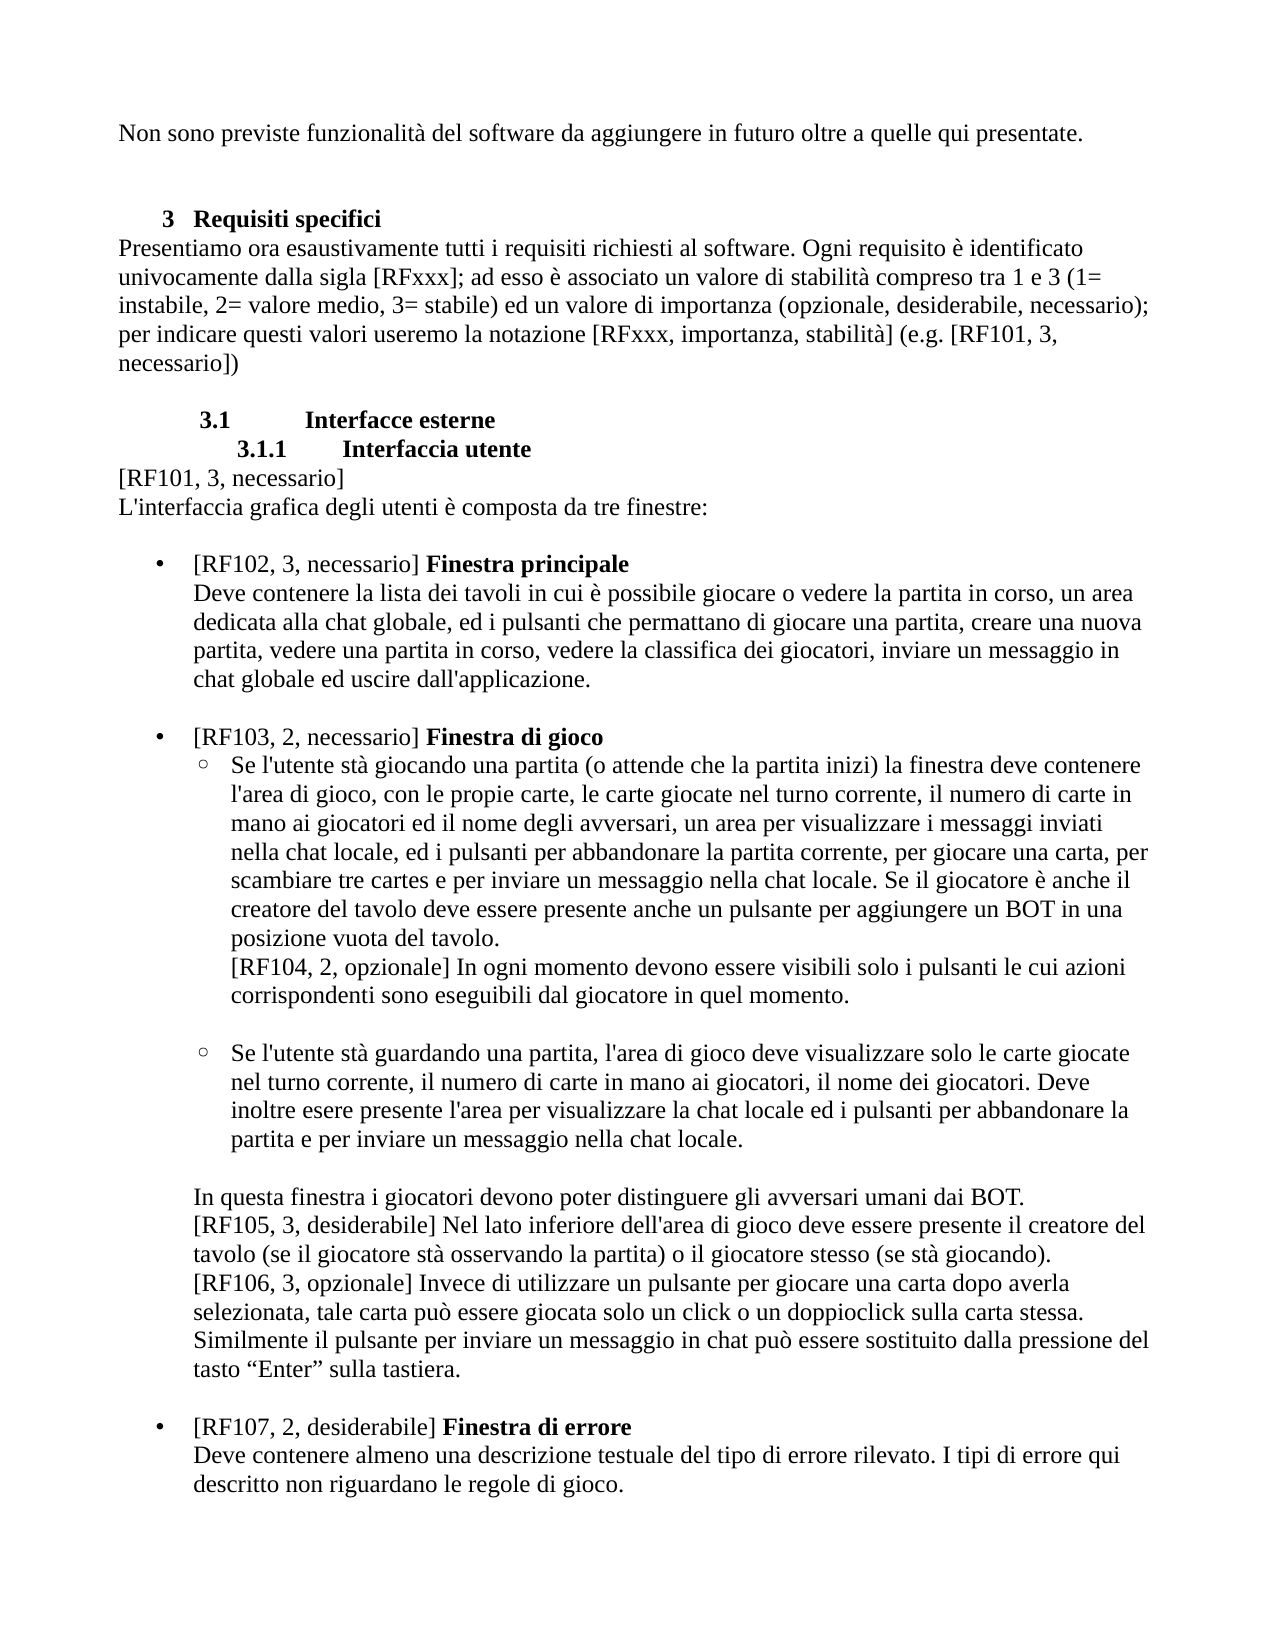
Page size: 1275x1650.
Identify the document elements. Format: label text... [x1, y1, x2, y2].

list Se l'utente stà guardando una partita, l'area di gioco deve visualizzare solo le carte giocate nel turno corrente, il numero di carte in mano ai giocatori, il nome dei giocatori. Deve inoltre esere presente l'area per visualizzare la chat locale ed i pulsanti per abbandonare la partita e per inviare un messaggio nella chat locale. [193, 1038, 1157, 1153]
list [RF103, 2, necessario] Finestra di gioco [156, 722, 1157, 751]
text [RF101, 3, necessario] [118, 463, 1157, 492]
list Interfacce esterne [193, 406, 1157, 434]
list [RF104, 2, opzionale] In ogni momento devono essere visibili solo i pulsanti le cui azioni corrispondenti sono eseguibili dal giocatore in quel momento. [193, 952, 1157, 1009]
list Se l'utente stà giocando una partita (o attende che la partita inizi) la finestra deve contenere l'area di gioco, con le propie carte, le carte giocate nel turno corrente, il numero di carte in mano ai giocatori ed il nome degli avversari, un area per visualizzare i messaggi inviati nella chat locale, ed i pulsanti per abbandonare la partita corrente, per giocare una carta, per scambiare tre cartes e per inviare un messaggio nella chat locale. Se il giocatore è anche il creatore del tavolo deve essere presente anche un pulsante per aggiungere un BOT in una posizione vuota del tavolo. [193, 751, 1157, 952]
list [RF102, 3, necessario] Finestra principale [156, 549, 1157, 578]
list Deve contenere la lista dei tavoli in cui è possibile giocare o vedere la partita in corso, un area dedicata alla chat globale, ed i pulsanti che permattano di giocare una partita, creare una nuova partita, vedere una partita in corso, vedere la classifica dei giocatori, inviare un messaggio in chat globale ed uscire dall'applicazione. [156, 578, 1157, 693]
text Presentiamo ora esaustivamente tutti i requisiti richiesti al software. Ogni requisito è identificato univocamente dalla sigla [RFxxx]; ad esso è associato un valore di stabilità compreso tra 1 e 3 (1= instabile, 2= valore medio, 3= stabile) ed un valore di importanza (opzionale, desiderabile, necessario); per indicare questi valori useremo la notazione [RFxxx, importanza, stabilità] (e.g. [RF101, 3, necessario]) [118, 233, 1157, 377]
list Requisiti specifici [156, 204, 1157, 233]
list Deve contenere almeno una descrizione testuale del tipo di errore rilevato. I tipi di errore qui descritto non riguardano le regole di gioco. [156, 1441, 1157, 1498]
list Interfaccia utente [231, 434, 1157, 463]
list In questa finestra i giocatori devono poter distinguere gli avversari umani dai BOT. [156, 1182, 1157, 1211]
list [RF106, 3, opzionale] Invece di utilizzare un pulsante per giocare una carta dopo averla selezionata, tale carta può essere giocata solo un click o un doppioclick sulla carta stessa. Similmente il pulsante per inviare un messaggio in chat può essere sostituito dalla pressione del tasto “Enter” sulla tastiera. [156, 1268, 1157, 1383]
list [RF105, 3, desiderabile] Nel lato inferiore dell'area di gioco deve essere presente il creatore del tavolo (se il giocatore stà osservando la partita) o il giocatore stesso (se stà giocando). [156, 1211, 1157, 1268]
text L'interfaccia grafica degli utenti è composta da tre finestre: [118, 492, 1157, 521]
list [RF107, 2, desiderabile] Finestra di errore [156, 1412, 1157, 1441]
text Non sono previste funzionalità del software da aggiungere in futuro oltre a quelle qui presentate. [118, 118, 1157, 147]
